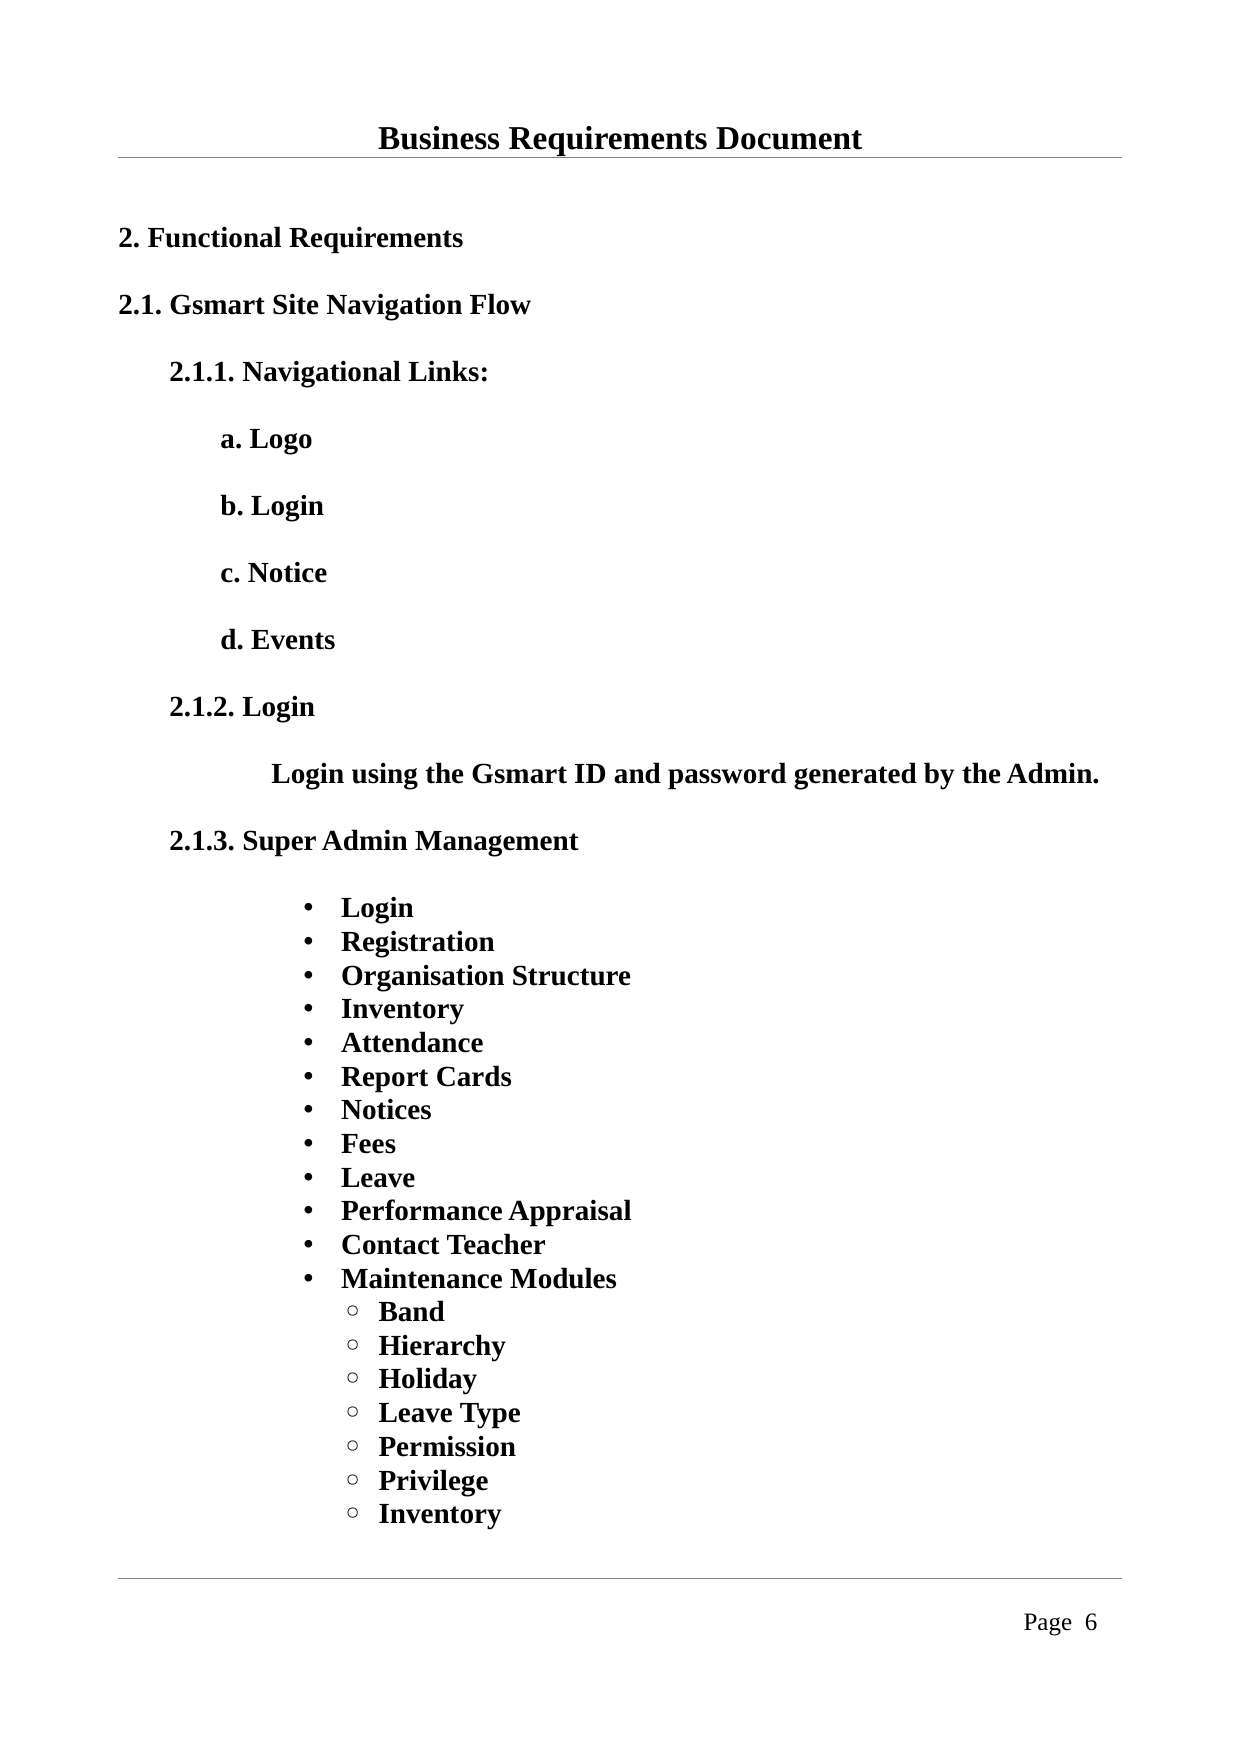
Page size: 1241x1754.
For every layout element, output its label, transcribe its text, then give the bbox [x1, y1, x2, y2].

list Registration [303, 924, 1122, 958]
text b. Login [118, 488, 1122, 522]
text 2.1.2. Login [118, 689, 1122, 723]
list Notices [303, 1092, 1122, 1126]
list Privilege [341, 1463, 1122, 1496]
list Leave [303, 1160, 1122, 1193]
list Band [341, 1294, 1122, 1328]
list Inventory [341, 1496, 1122, 1530]
list Holiday [341, 1362, 1122, 1395]
list Fees [303, 1126, 1122, 1160]
text 2.1.1. Navigational Links: [118, 354, 1122, 387]
text 2.1. Gsmart Site Navigation Flow [118, 287, 1122, 320]
list Report Cards [303, 1059, 1122, 1092]
text Login using the Gsmart ID and password generated by the Admin. [118, 756, 1122, 790]
text 2.1.3. Super Admin Management [118, 823, 1122, 857]
text c. Notice [118, 555, 1122, 589]
list Maintenance Modules [303, 1261, 1122, 1294]
list Organisation Structure [303, 958, 1122, 992]
list Hierarchy [341, 1328, 1122, 1362]
list Contact Teacher [303, 1227, 1122, 1261]
text a. Logo [118, 421, 1122, 454]
list Inventory [303, 992, 1122, 1025]
list Login [303, 891, 1122, 924]
list Performance Appraisal [303, 1193, 1122, 1227]
list Permission [341, 1429, 1122, 1463]
list Attendance [303, 1025, 1122, 1059]
text 2. Functional Requirements [118, 220, 1122, 253]
list Leave Type [341, 1395, 1122, 1429]
text d. Events [118, 622, 1122, 656]
